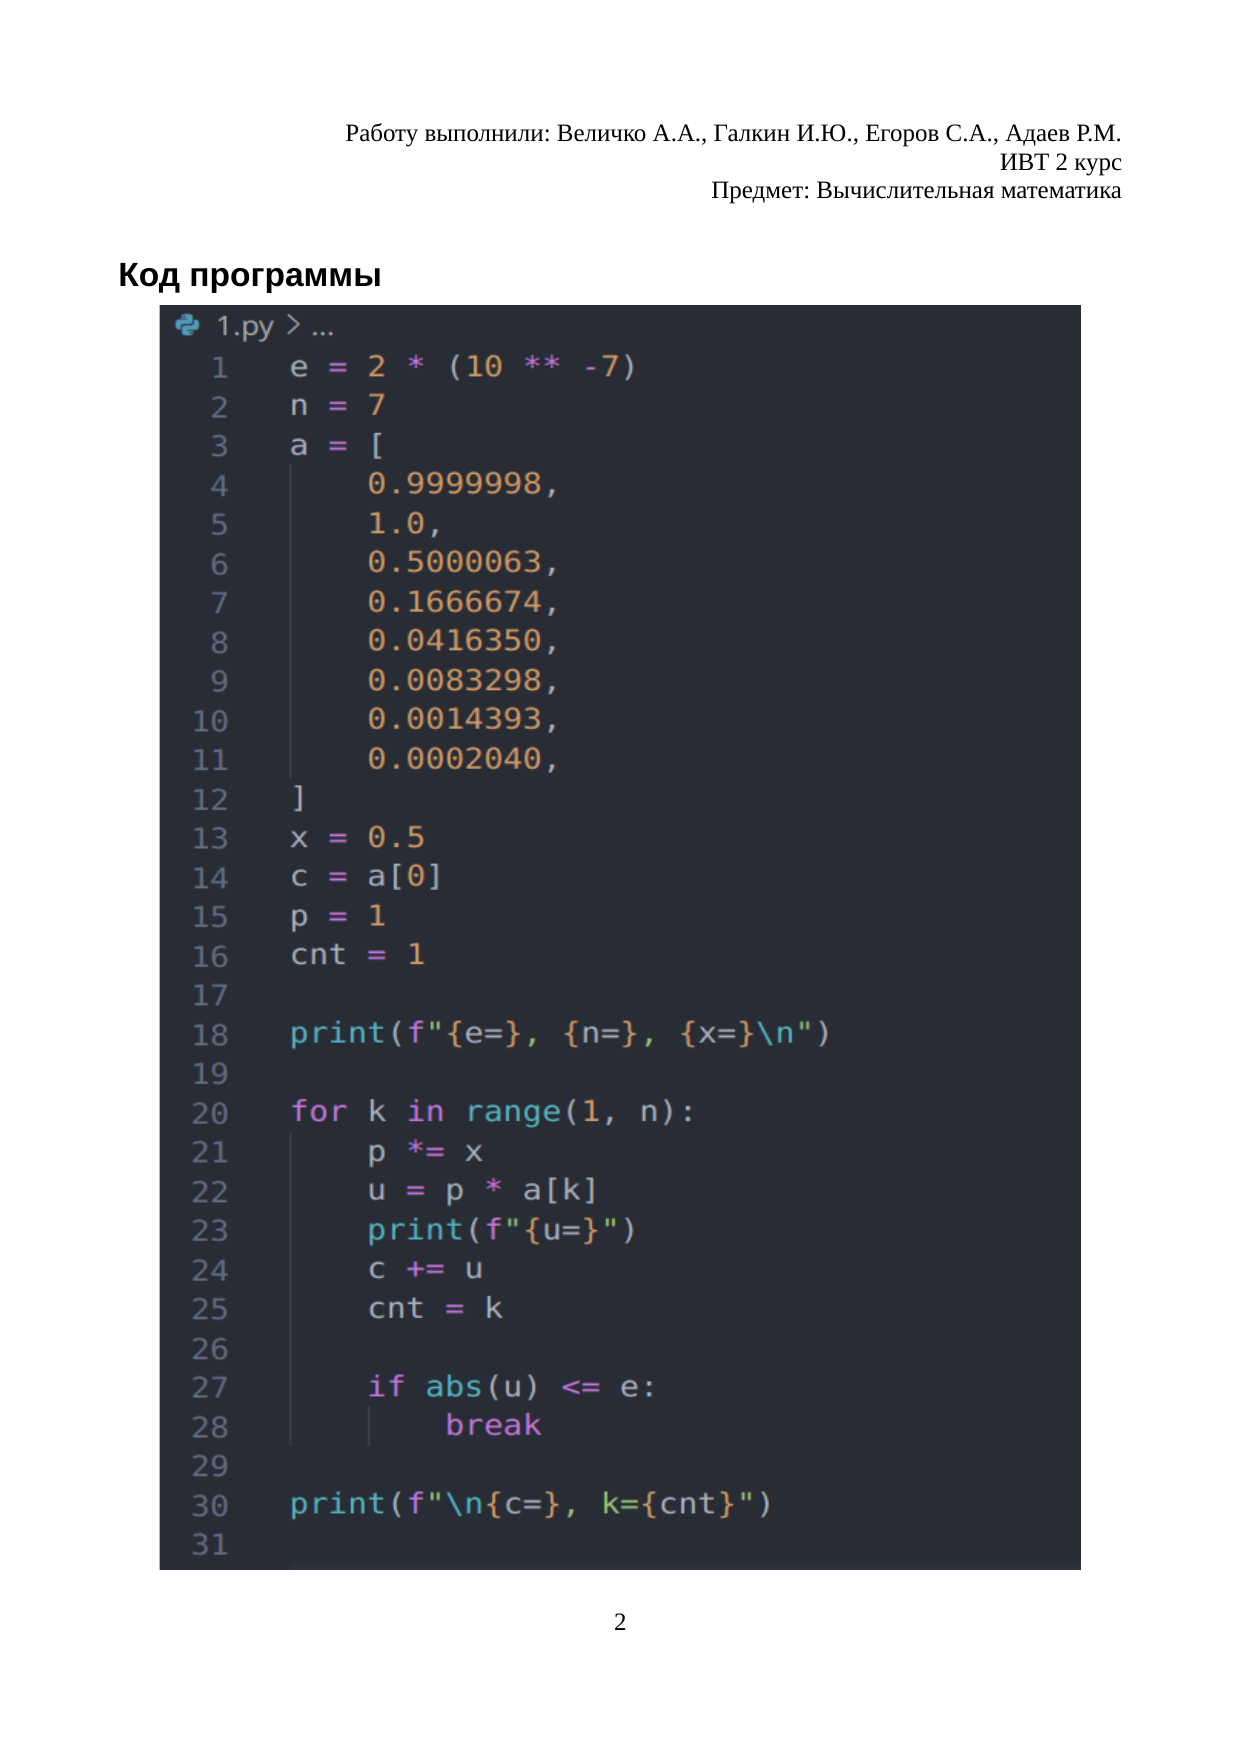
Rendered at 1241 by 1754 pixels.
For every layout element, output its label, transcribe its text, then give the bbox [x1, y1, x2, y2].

picture [159, 305, 1081, 1570]
subtitle Код программы [118, 255, 1122, 293]
